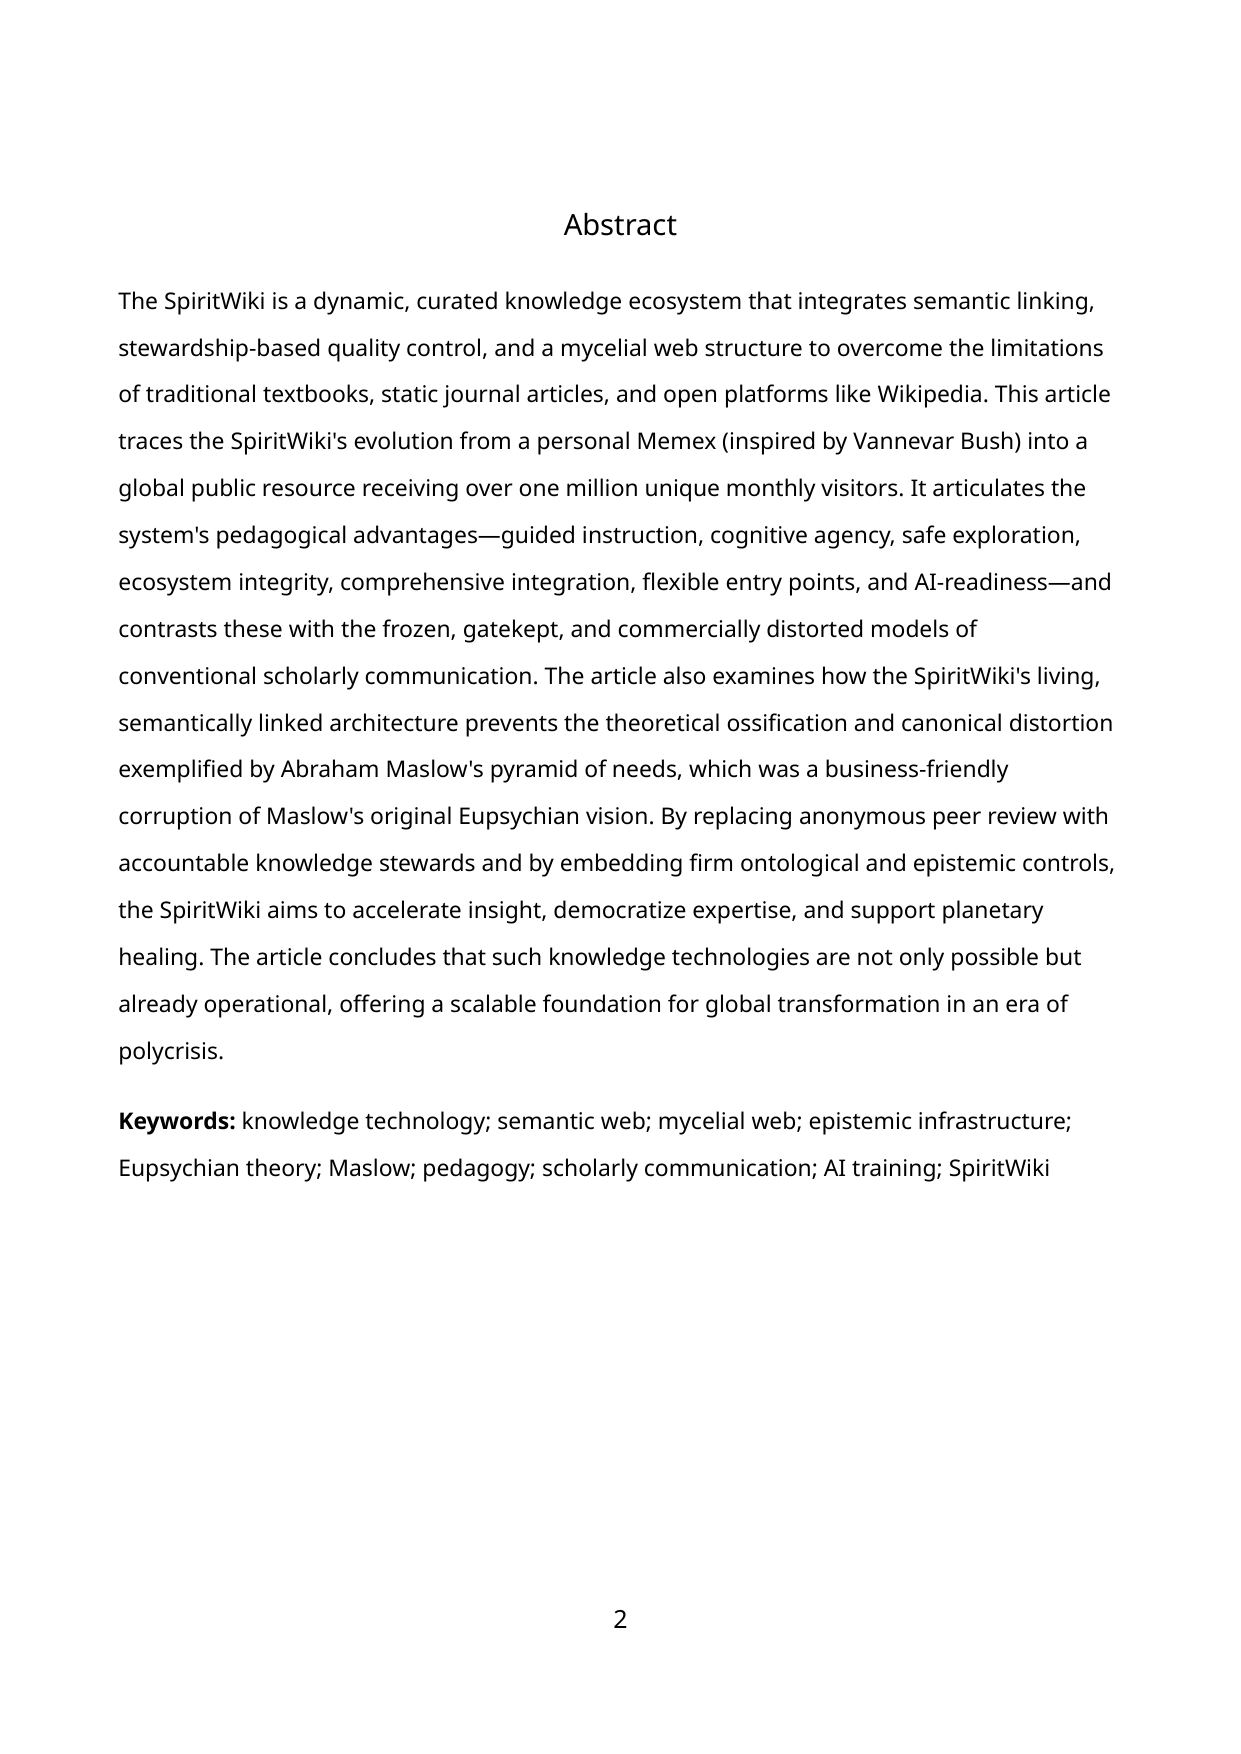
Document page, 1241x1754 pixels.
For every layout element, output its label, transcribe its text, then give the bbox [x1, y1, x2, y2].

text Keywords: knowledge technology; semantic web; mycelial web; epistemic infrastructure; Eupsychian theory; Maslow; pedagogy; scholarly communication; AI training; SpiritWiki [118, 1105, 1122, 1183]
text The SpiritWiki is a dynamic, curated knowledge ecosystem that integrates semantic linking, stewardship-based quality control, and a mycelial web structure to overcome the limitations of traditional textbooks, static journal articles, and open platforms like Wikipedia. This article traces the SpiritWiki's evolution from a personal Memex (inspired by Vannevar Bush) into a global public resource receiving over one million unique monthly visitors. It articulates the system's pedagogical advantages—guided instruction, cognitive agency, safe exploration, ecosystem integrity, comprehensive integration, flexible entry points, and AI-readiness—and contrasts these with the frozen, gatekept, and commercially distorted models of conventional scholarly communication. The article also examines how the SpiritWiki's living, semantically linked architecture prevents the theoretical ossification and canonical distortion exemplified by Abraham Maslow's pyramid of needs, which was a business-friendly corruption of Maslow's original Eupsychian vision. By replacing anonymous peer review with accountable knowledge stewards and by embedding firm ontological and epistemic controls, the SpiritWiki aims to accelerate insight, democratize expertise, and support planetary healing. The article concludes that such knowledge technologies are not only possible but already operational, offering a scalable foundation for global transformation in an era of polycrisis. [118, 284, 1122, 1066]
subtitle Abstract [118, 204, 1122, 244]
